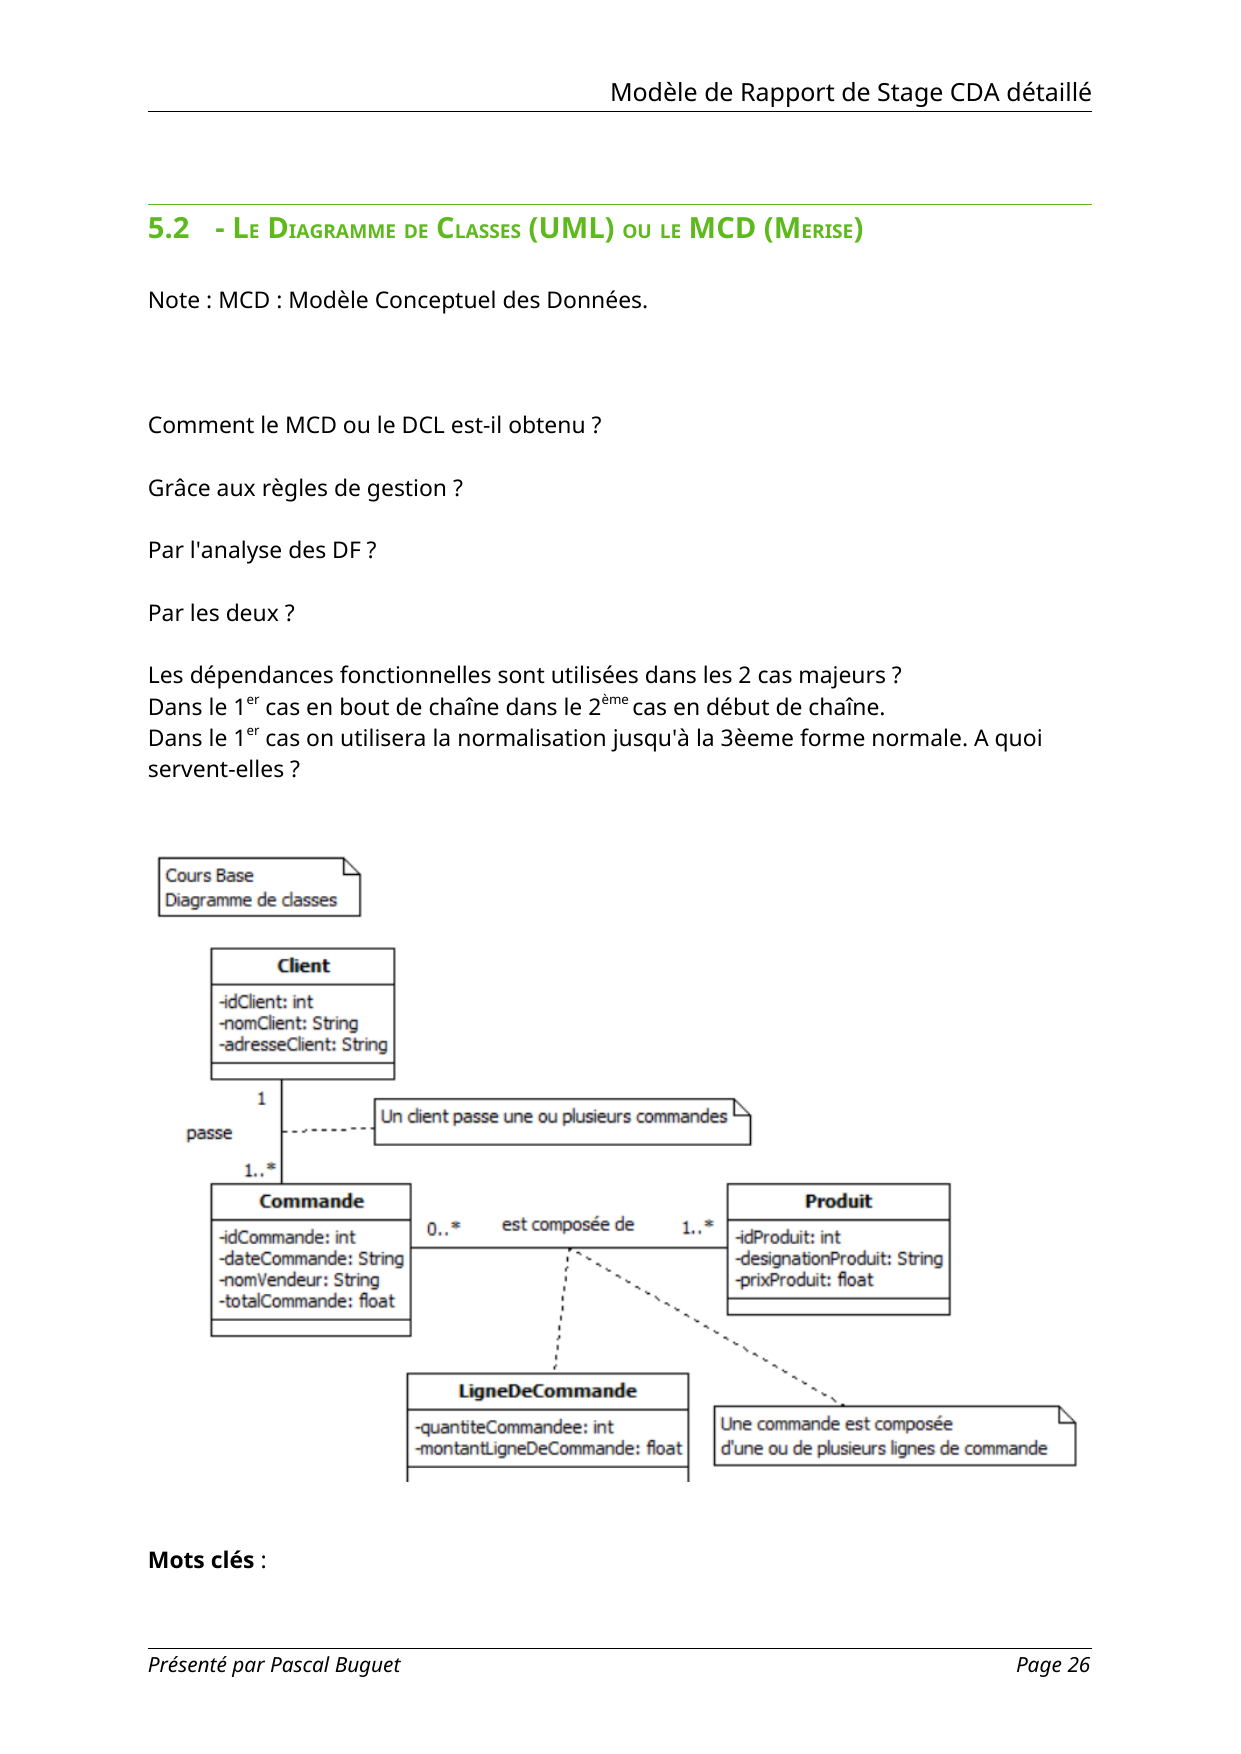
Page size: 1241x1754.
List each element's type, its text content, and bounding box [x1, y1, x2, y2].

text Par l'analyse des DF ? [148, 534, 1092, 566]
picture [147, 846, 1093, 1482]
text Note : MCD : Modèle Conceptuel des Données. [148, 284, 1092, 316]
text Dans le 1er cas on utilisera la normalisation jusqu'à la 3èeme forme normale. A quoi servent-elles ? [148, 722, 1092, 784]
text Comment le MCD ou le DCL est-il obtenu ? [148, 409, 1092, 441]
text Dans le 1er cas en bout de chaîne dans le 2ème cas en début de chaîne. [148, 691, 1092, 722]
text Grâce aux règles de gestion ? [148, 472, 1092, 503]
text Les dépendances fonctionnelles sont utilisées dans les 2 cas majeurs ? [148, 659, 1092, 691]
text Par les deux ? [148, 597, 1092, 628]
text Mots clés : [148, 1544, 1092, 1575]
subtitle - Le Diagramme de Classes (UML) ou le MCD (Merise) [148, 205, 1092, 247]
